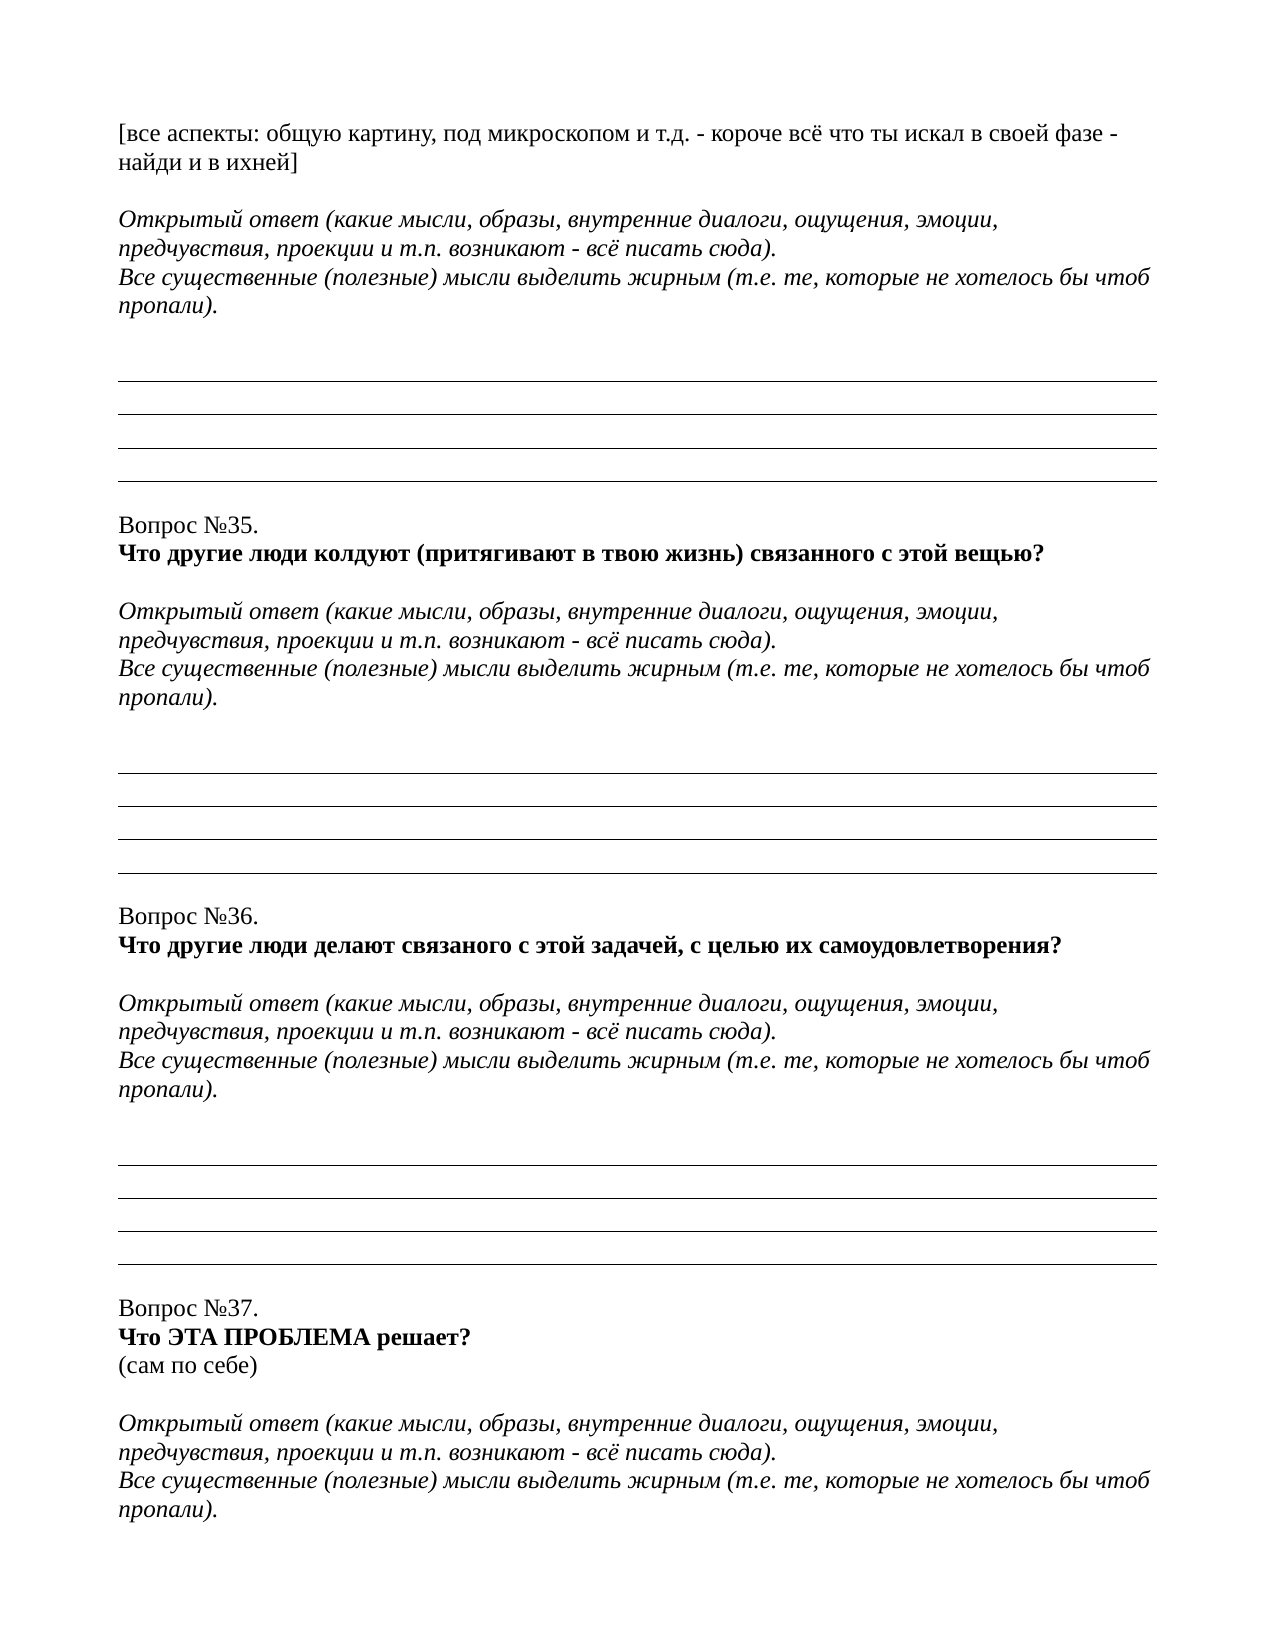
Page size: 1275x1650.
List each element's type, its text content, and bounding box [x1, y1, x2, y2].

text Что другие люди делают связаного с этой задачей, с целью их самоудовлетворения? [118, 930, 1157, 959]
text Открытый ответ (какие мысли, образы, внутренние диалоги, ощущения, эмоции, предчувствия, проекции и т.п. возникают - всё писать сюда). [118, 988, 1157, 1045]
text Вопрос №37. [118, 1293, 1157, 1322]
text [все аспекты: общую картину, под микроскопом и т.д. - короче всё что ты искал в своей фазе - найди и в ихней] [118, 118, 1157, 176]
text Вопрос №35. [118, 510, 1157, 538]
text Все существенные (полезные) мысли выделить жирным (т.е. те, которые не хотелось бы чтоб пропали). [118, 1045, 1157, 1103]
text Все существенные (полезные) мысли выделить жирным (т.е. те, которые не хотелось бы чтоб пропали). [118, 262, 1157, 319]
text Вопрос №36. [118, 901, 1157, 930]
text Открытый ответ (какие мысли, образы, внутренние диалоги, ощущения, эмоции, предчувствия, проекции и т.п. возникают - всё писать сюда). [118, 1408, 1157, 1466]
text Что ЭТА ПРОБЛЕМА решает? [118, 1322, 1157, 1351]
text (сам по себе) [118, 1351, 1157, 1379]
text Открытый ответ (какие мысли, образы, внутренние диалоги, ощущения, эмоции, предчувствия, проекции и т.п. возникают - всё писать сюда). [118, 596, 1157, 653]
text Что другие люди колдуют (притягивают в твою жизнь) связанного с этой вещью? [118, 538, 1157, 567]
text Все существенные (полезные) мысли выделить жирным (т.е. те, которые не хотелось бы чтоб пропали). [118, 653, 1157, 711]
text Все существенные (полезные) мысли выделить жирным (т.е. те, которые не хотелось бы чтоб пропали). [118, 1466, 1157, 1523]
text Открытый ответ (какие мысли, образы, внутренние диалоги, ощущения, эмоции, предчувствия, проекции и т.п. возникают - всё писать сюда). [118, 204, 1157, 262]
